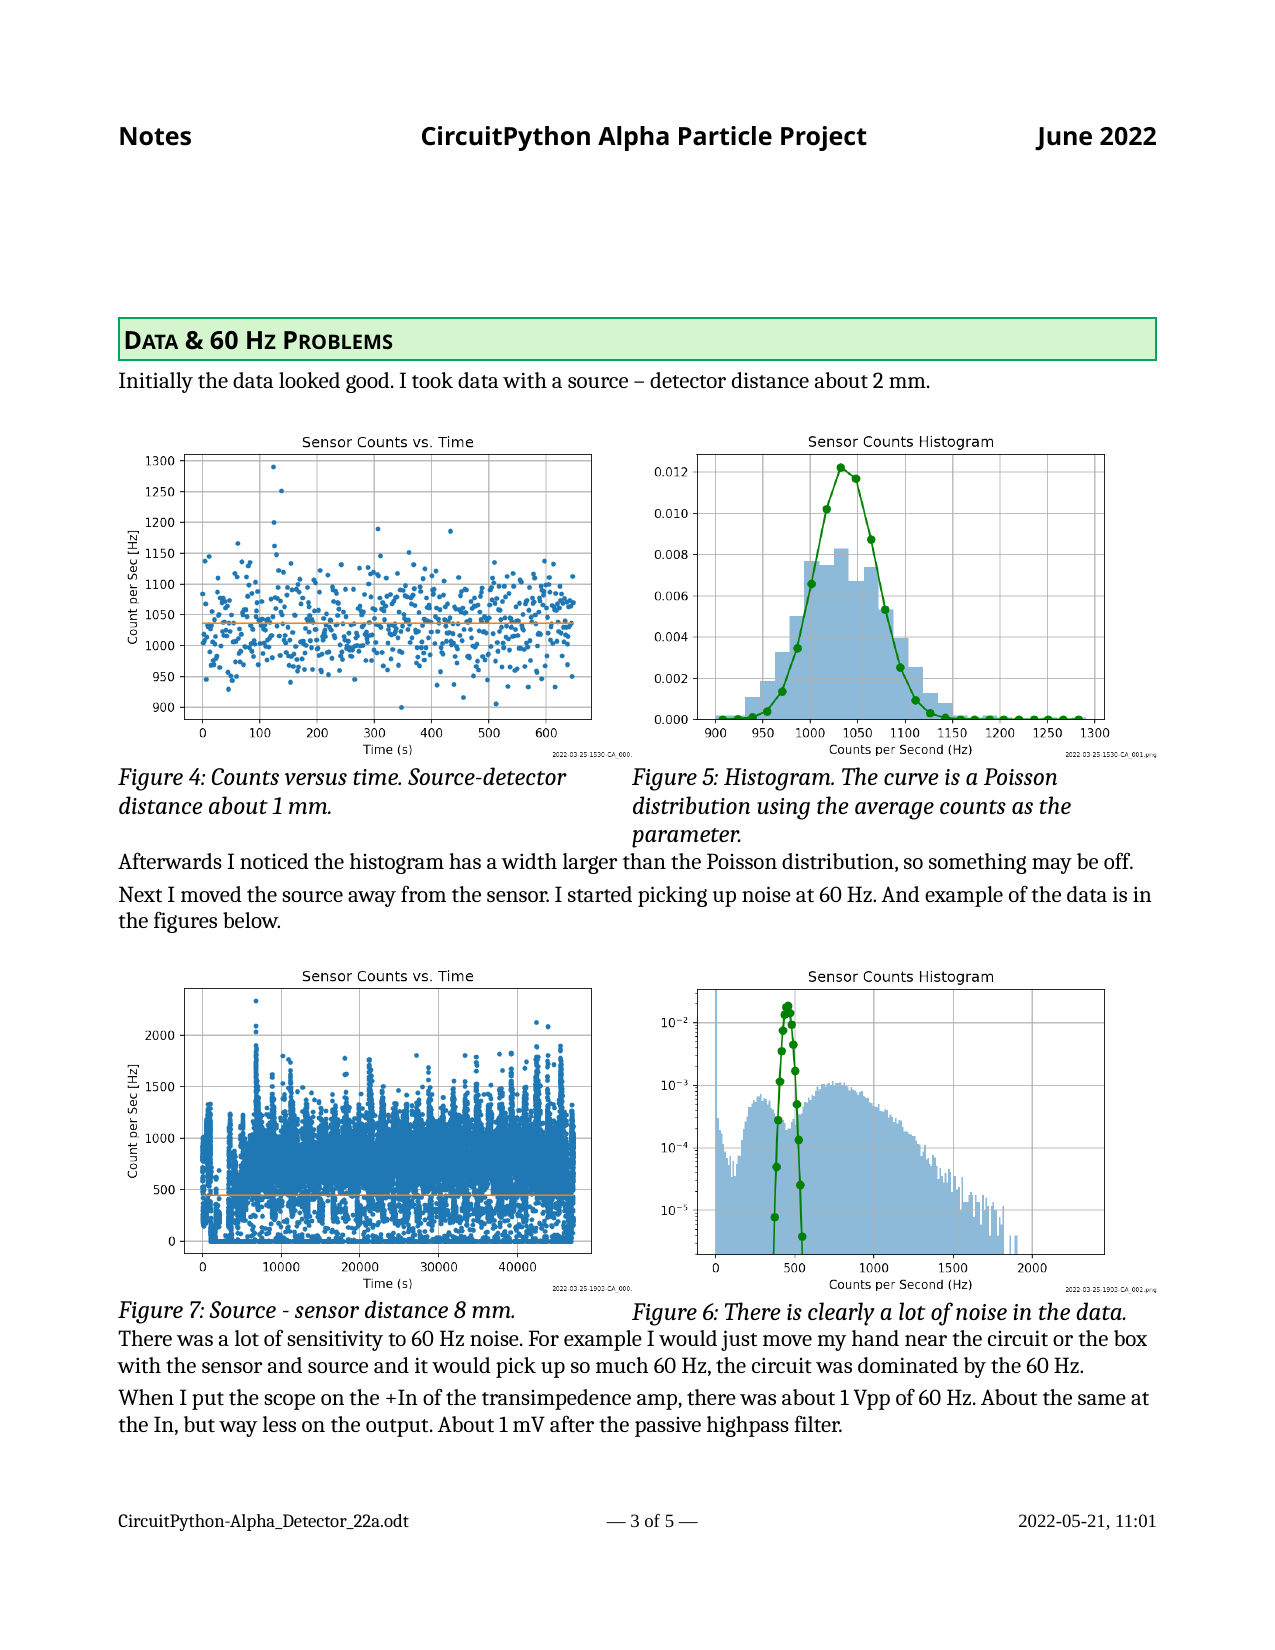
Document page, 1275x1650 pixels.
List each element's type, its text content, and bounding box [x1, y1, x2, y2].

text Figure 7: Source - sensor distance 8 mm. [118, 1297, 632, 1325]
text [118, 400, 1157, 412]
text There was a lot of sensitivity to 60 Hz noise. For example I would just move my hand near the circuit or the box with the sensor and source and it would pick up so much 60 Hz, the circuit was dominated by the 60 Hz. [118, 1325, 1157, 1379]
text Next I moved the source away from the sensor. I started picking up noise at 60 Hz. And example of the data is in the figures below. [118, 882, 1157, 934]
text [632, 936, 1157, 948]
text When I put the scope on the +In of the transimpedence amp, there was about 1 Vpp of 60 Hz. About the same at the In, but way less on the output. About 1 mV after the passive highpass filter. [118, 1385, 1157, 1438]
text Figure 6: There is clearly a lot of noise in the data. [632, 1298, 1157, 1326]
text Figure 5: Histogram. The curve is a Poisson distribution using the average counts as the parameter. [632, 763, 1157, 849]
subtitle Data & 60 Hz Problems [120, 319, 1155, 359]
picture [118, 412, 1157, 763]
text Afterwards I noticed the histogram has a width larger than the Poisson distribution, so something may be off. [118, 820, 1157, 876]
text Figure 4: Counts versus time. Source-detector distance about 1 mm. [118, 763, 632, 820]
text [118, 934, 643, 947]
text Initially the data looked good. I took data with a source – detector distance about 2 mm. [118, 367, 1157, 394]
picture [118, 947, 1157, 1298]
